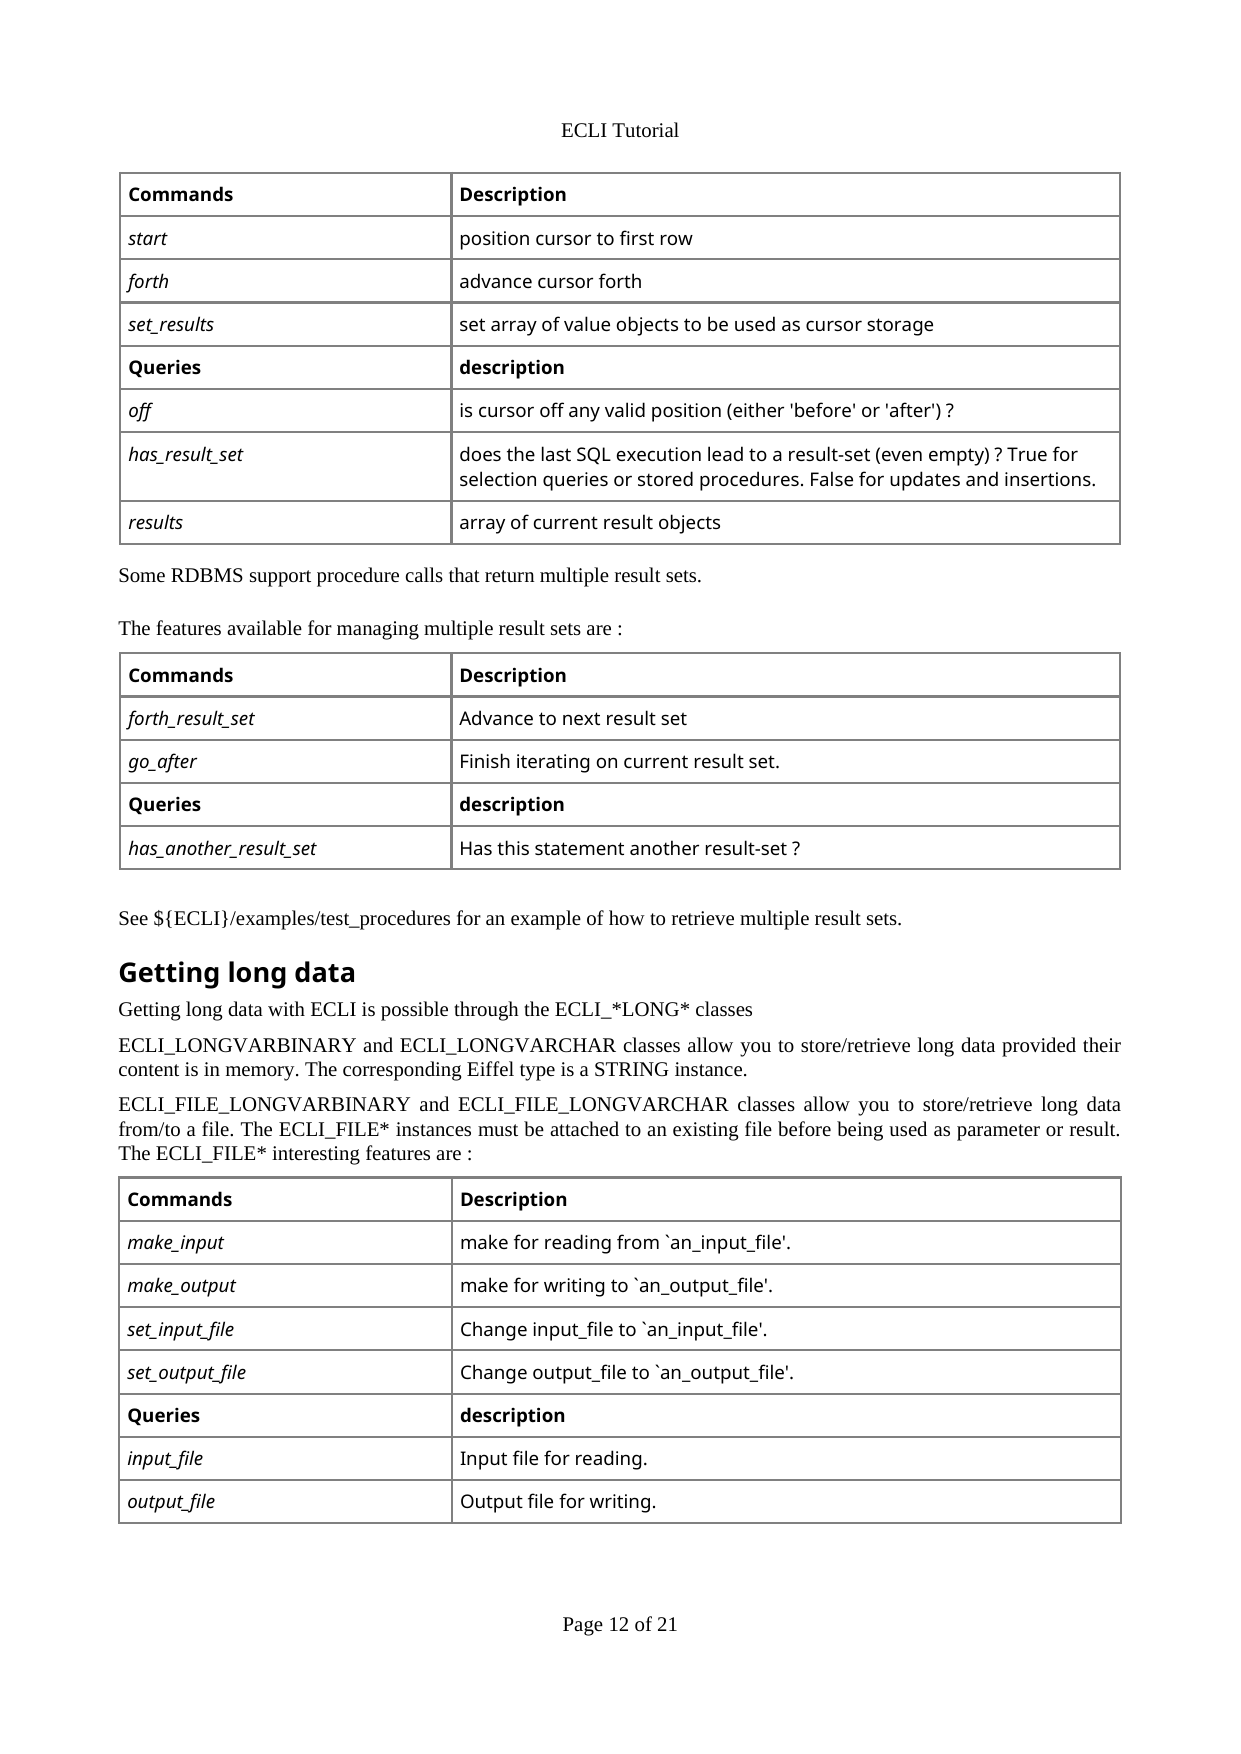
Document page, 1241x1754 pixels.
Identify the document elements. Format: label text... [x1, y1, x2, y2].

table_cell position cursor to first row [453, 217, 1119, 258]
table_cell start [121, 217, 450, 258]
table_cell Queries [121, 347, 450, 388]
table_cell Change output_file to `an_output_file'. [453, 1351, 1120, 1392]
table_cell does the last SQL execution lead to a result-set (even empty) ? True for selection queries or stored procedures. False for updates and insertions. [453, 433, 1119, 500]
table_cell is cursor off any valid position (either 'before' or 'after') ? [453, 390, 1119, 431]
table_cell Queries [121, 784, 450, 825]
table_cell set array of value objects to be used as cursor storage [453, 304, 1119, 344]
table_cell has_result_set [121, 433, 450, 500]
subtitle Getting long data [118, 954, 1122, 991]
table_cell Queries [120, 1395, 451, 1436]
table_cell forth [121, 260, 450, 301]
table_cell description [453, 784, 1119, 825]
table_cell Has this statement another result-set ? [453, 827, 1119, 868]
table_header Description [453, 1179, 1120, 1219]
table_header Commands [121, 174, 450, 215]
table_cell description [453, 1395, 1120, 1436]
table_cell results [121, 502, 450, 543]
table_cell description [453, 347, 1119, 388]
table_cell has_another_result_set [121, 827, 450, 868]
text The features available for managing multiple result sets are : [118, 616, 1122, 640]
table_cell advance cursor forth [453, 260, 1119, 301]
table_cell set_results [121, 304, 450, 344]
table_cell Finish iterating on current result set. [453, 741, 1119, 782]
table_cell array of current result objects [453, 502, 1119, 543]
table_cell make for reading from `an_input_file'. [453, 1222, 1120, 1263]
table_cell forth_result_set [121, 698, 450, 739]
table_header Description [453, 654, 1119, 695]
table_cell Input file for reading. [453, 1438, 1120, 1479]
table_cell make_input [120, 1222, 451, 1263]
table_cell Output file for writing. [453, 1481, 1120, 1522]
table_header Description [453, 174, 1119, 215]
table_header Commands [121, 654, 450, 695]
table_cell set_output_file [120, 1351, 451, 1392]
table_cell input_file [120, 1438, 451, 1479]
text ECLI_LONGVARBINARY and ECLI_LONGVARCHAR classes allow you to store/retrieve long data provided their content is in memory. The corresponding Eiffel type is a STRING instance. [118, 1032, 1122, 1081]
text ECLI_FILE_LONGVARBINARY and ECLI_FILE_LONGVARCHAR classes allow you to store/retrieve long data from/to a file. The ECLI_FILE* instances must be attached to an existing file before being used as parameter or result. The ECLI_FILE* interesting features are : [118, 1092, 1122, 1164]
table_cell make_output [120, 1265, 451, 1306]
text Some RDBMS support procedure calls that return multiple result sets. [118, 563, 1122, 587]
table_cell make for writing to `an_output_file'. [453, 1265, 1120, 1306]
text See ${ECLI}/examples/test_procedures for an example of how to retrieve multiple result sets. [118, 906, 1122, 930]
table_header Commands [120, 1179, 451, 1219]
table_cell off [121, 390, 450, 431]
text Getting long data with ECLI is possible through the ECLI_*LONG* classes [118, 997, 1122, 1021]
table_cell Change input_file to `an_input_file'. [453, 1308, 1120, 1349]
table_cell go_after [121, 741, 450, 782]
table_cell output_file [120, 1481, 451, 1522]
table_cell Advance to next result set [453, 698, 1119, 739]
table_cell set_input_file [120, 1308, 451, 1349]
